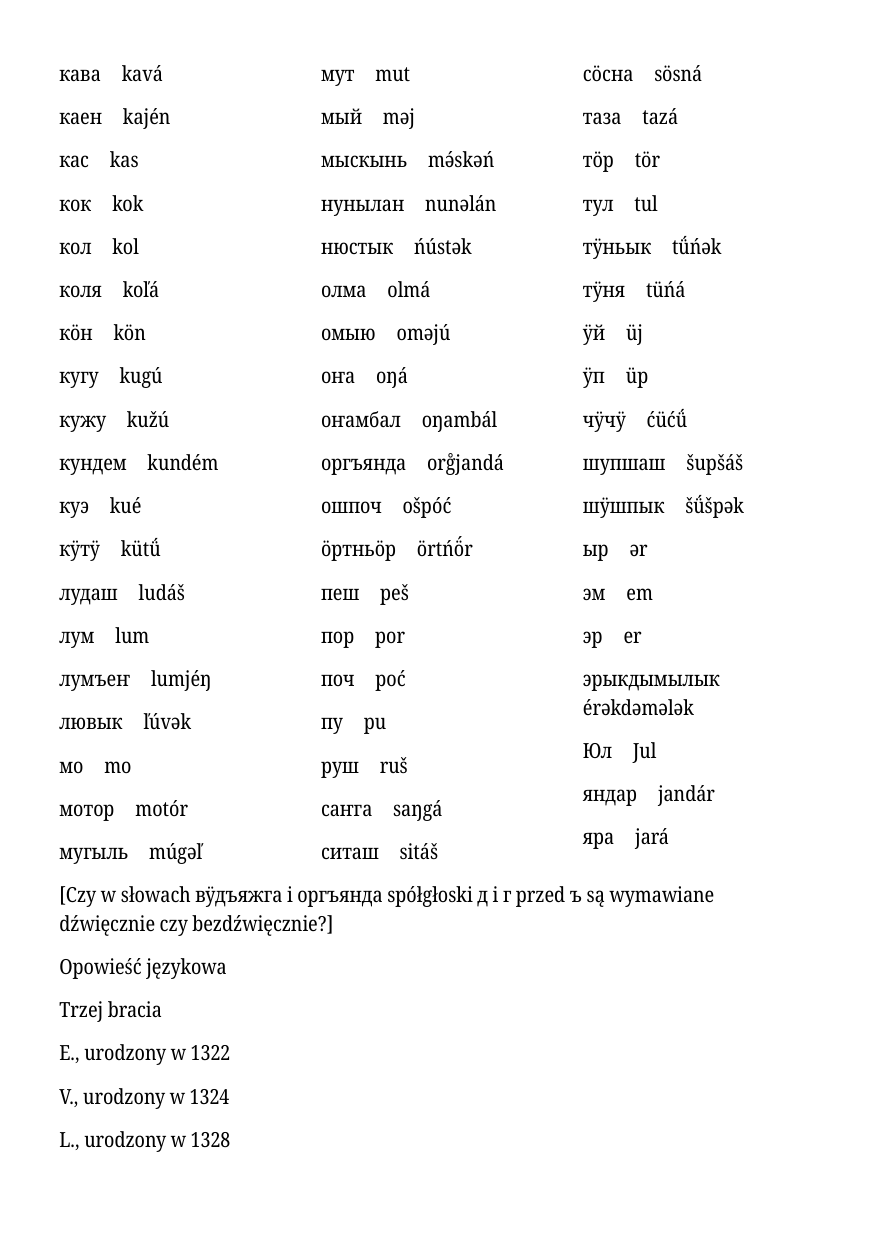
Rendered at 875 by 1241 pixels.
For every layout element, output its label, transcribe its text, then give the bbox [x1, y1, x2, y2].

text мо mo [59, 751, 291, 779]
text Trzej bracia [59, 995, 815, 1024]
text оҥа oŋá [321, 362, 553, 390]
text оҥамбал oŋambál [321, 405, 553, 433]
text [Czy w słowach вӱдъяжга i оргъянда spółgłoski д i г przed ъ są wymawiane dźwięcznie czy bezdźwięcznie?] [59, 880, 815, 937]
text саҥга saŋgá [321, 794, 553, 822]
text E., urodzony w 1322 [59, 1038, 815, 1067]
text Opowieść językowa [59, 952, 815, 981]
text ошпоч ošpóć [321, 491, 553, 520]
text тӱньык tǘńək [583, 232, 815, 260]
text тӱня tüńá [583, 275, 815, 304]
text олма olmá [321, 275, 553, 304]
text коля koľá [59, 275, 291, 304]
text лум lum [59, 621, 291, 649]
text кава kavá [59, 59, 291, 87]
text поч poć [321, 664, 553, 693]
text V., urodzony w 1324 [59, 1082, 815, 1110]
text каен kajén [59, 102, 291, 131]
text яндар jandár [583, 779, 815, 808]
text кол kol [59, 232, 291, 260]
text тул tul [583, 189, 815, 217]
text L., urodzony w 1328 [59, 1125, 815, 1153]
text лумъеҥ lumjéŋ [59, 664, 291, 693]
text мут mut [321, 59, 553, 87]
text оргъянда org̊jandá [321, 448, 553, 477]
text нюстык ńústək [321, 232, 553, 260]
text таза tazá [583, 102, 815, 131]
text кужу kužú [59, 405, 291, 433]
text пу pu [321, 707, 553, 736]
text кӧн kön [59, 318, 291, 347]
text пор por [321, 621, 553, 649]
text лювык ľúvək [59, 707, 291, 736]
text мотор motór [59, 794, 291, 822]
text кундем kundém [59, 448, 291, 477]
text кок kok [59, 189, 291, 217]
text сӧсна sösná [583, 59, 815, 87]
text шупшаш šupšáš [583, 448, 815, 477]
text шӱшпык šǘšpək [583, 491, 815, 520]
text руш ruš [321, 751, 553, 779]
text кӱтӱ kütǘ [59, 534, 291, 563]
text кас kas [59, 146, 291, 174]
text ситаш sitáš [321, 837, 553, 866]
text эм em [583, 578, 815, 606]
text ыр ər [583, 534, 815, 563]
text кугу kugú [59, 362, 291, 390]
text мыскынь mə́skəń [321, 146, 553, 174]
text ӱп üp [583, 362, 815, 390]
text лудаш ludáš [59, 578, 291, 606]
text нунылан nunəlán [321, 189, 553, 217]
text мугыль múgəľ [59, 837, 291, 866]
text эр er [583, 621, 815, 649]
text Юл Jul [583, 736, 815, 764]
text чӱчӱ ćüćǘ [583, 405, 815, 433]
text мый məj [321, 102, 553, 131]
text ӱй üj [583, 318, 815, 347]
text тӧр tör [583, 146, 815, 174]
text яра jará [583, 822, 815, 851]
text ӧртньӧр örtńö́r [321, 534, 553, 563]
text эрыкдымылык érəkdəmələk [583, 664, 815, 721]
text куэ kué [59, 491, 291, 520]
text омыю oməjú [321, 318, 553, 347]
text пеш peš [321, 578, 553, 606]
